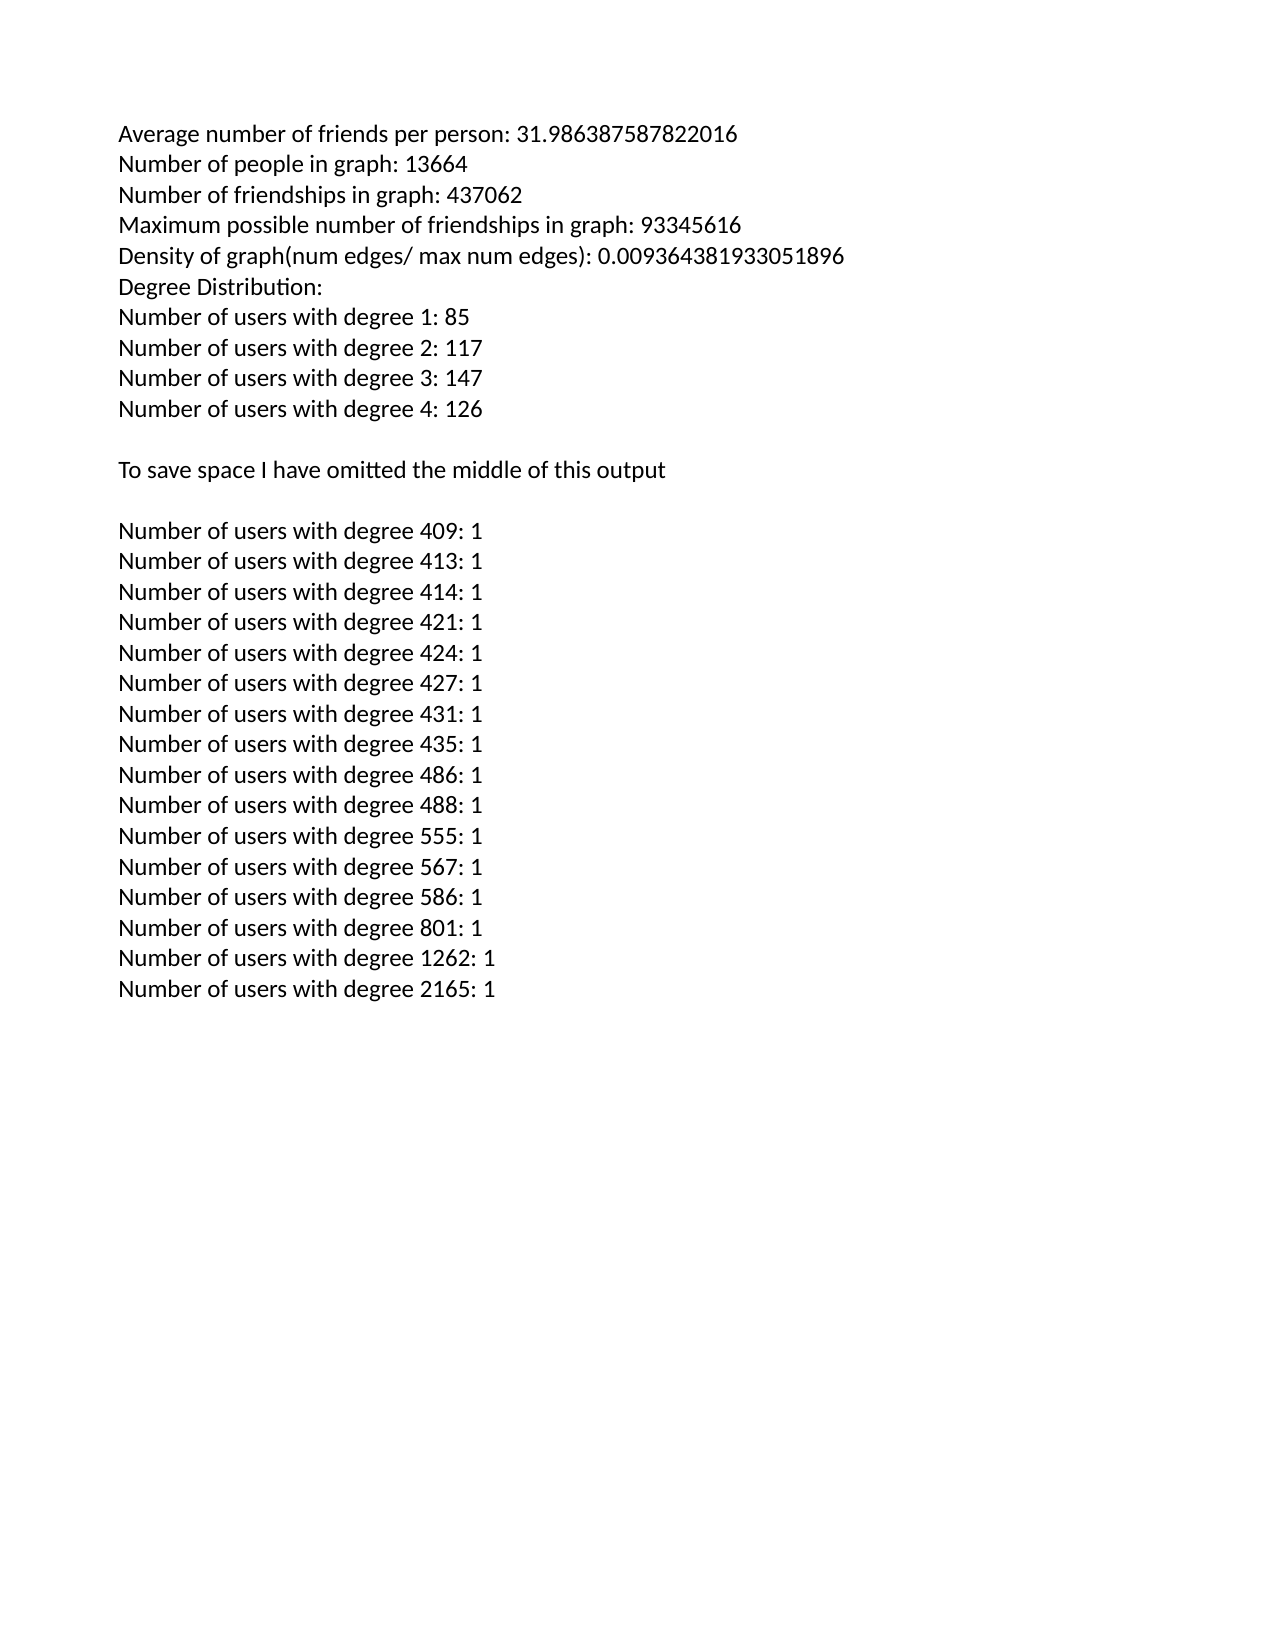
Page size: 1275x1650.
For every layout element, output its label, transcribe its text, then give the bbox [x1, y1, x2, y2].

text Density of graph(num edges/ max num edges): 0.009364381933051896 [118, 240, 1157, 271]
text Number of users with degree 435: 1 [118, 728, 1157, 759]
text Number of users with degree 1262: 1 [118, 942, 1157, 973]
text Maximum possible number of friendships in graph: 93345616 [118, 210, 1157, 240]
text Number of users with degree 427: 1 [118, 667, 1157, 698]
text Number of users with degree 567: 1 [118, 851, 1157, 881]
text Number of users with degree 555: 1 [118, 820, 1157, 851]
text Number of friendships in graph: 437062 [118, 179, 1157, 210]
text Number of users with degree 421: 1 [118, 606, 1157, 637]
text Number of users with degree 413: 1 [118, 545, 1157, 576]
text Number of users with degree 414: 1 [118, 576, 1157, 606]
text Number of users with degree 2: 117 [118, 332, 1157, 362]
text Number of users with degree 488: 1 [118, 789, 1157, 820]
text Number of users with degree 1: 85 [118, 301, 1157, 332]
text Number of people in graph: 13664 [118, 149, 1157, 179]
text Number of users with degree 431: 1 [118, 698, 1157, 728]
text Number of users with degree 3: 147 [118, 362, 1157, 393]
text To save space I have omitted the middle of this output [118, 454, 1157, 484]
text Number of users with degree 2165: 1 [118, 973, 1157, 1003]
text Number of users with degree 424: 1 [118, 637, 1157, 667]
text Number of users with degree 801: 1 [118, 912, 1157, 942]
text Number of users with degree 486: 1 [118, 759, 1157, 789]
text Degree Distribution: [118, 271, 1157, 301]
text Average number of friends per person: 31.986387587822016 [118, 118, 1157, 149]
text Number of users with degree 4: 126 [118, 393, 1157, 423]
text Number of users with degree 586: 1 [118, 881, 1157, 912]
text Number of users with degree 409: 1 [118, 515, 1157, 545]
